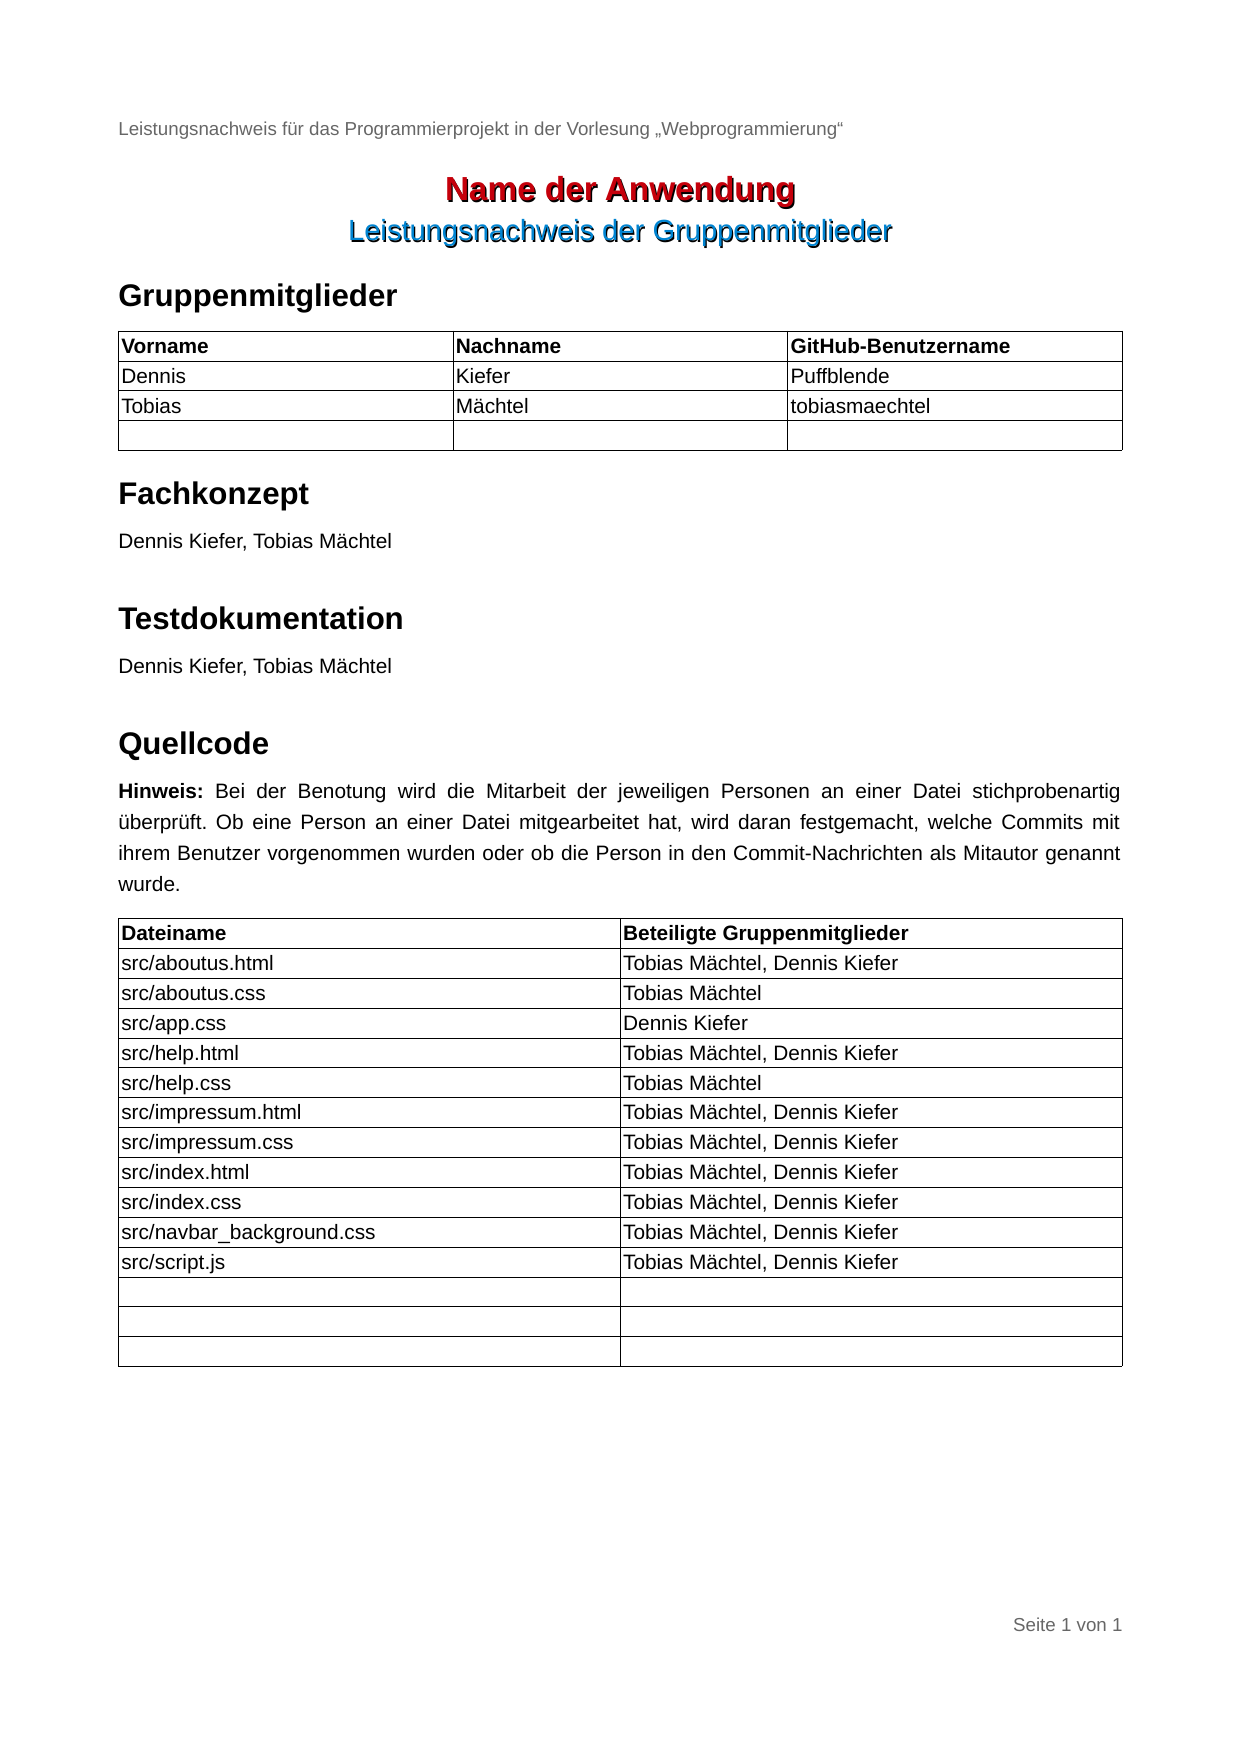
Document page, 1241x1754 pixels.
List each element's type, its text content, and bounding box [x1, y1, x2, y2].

table_cell [454, 421, 787, 450]
table_cell Kiefer [454, 362, 787, 390]
subtitle Quellcode [118, 725, 1122, 761]
table_cell Tobias Mächtel, Dennis Kiefer [621, 1248, 1122, 1277]
table_cell [119, 1337, 620, 1366]
table_cell [621, 1307, 1122, 1336]
text Dennis Kiefer, Tobias Mächtel [118, 529, 1122, 553]
table_cell src/navbar_background.css [119, 1218, 620, 1247]
table_cell [788, 421, 1122, 450]
table_cell src/impressum.css [119, 1128, 620, 1157]
table_cell Tobias Mächtel, Dennis Kiefer [621, 1128, 1122, 1157]
table_cell src/help.html [119, 1039, 620, 1067]
table_header Nachname [454, 332, 787, 361]
table_cell Dennis Kiefer [621, 1009, 1122, 1037]
table_cell src/index.css [119, 1188, 620, 1217]
title Name der Anwendung [118, 169, 1122, 208]
table_header Vorname [119, 332, 453, 361]
table_cell Dennis [119, 362, 453, 390]
table_cell Tobias Mächtel, Dennis Kiefer [621, 1218, 1122, 1247]
text Dennis Kiefer, Tobias Mächtel [118, 654, 1122, 678]
table_cell Tobias Mächtel [621, 1068, 1122, 1097]
table_cell [621, 1278, 1122, 1306]
table_cell Mächtel [454, 391, 787, 420]
table_cell src/index.html [119, 1158, 620, 1187]
table_cell [119, 1278, 620, 1306]
table_cell src/aboutus.html [119, 949, 620, 978]
table_header Beteiligte Gruppenmitglieder [621, 919, 1122, 948]
table_header GitHub-Benutzername [788, 332, 1122, 361]
table_cell Tobias Mächtel, Dennis Kiefer [621, 1039, 1122, 1067]
table_cell src/impressum.html [119, 1098, 620, 1127]
table_cell Tobias Mächtel, Dennis Kiefer [621, 1188, 1122, 1217]
table_cell [119, 1307, 620, 1336]
table_cell Tobias [119, 391, 453, 420]
table_cell Tobias Mächtel, Dennis Kiefer [621, 1158, 1122, 1187]
table_cell [621, 1337, 1122, 1366]
table_cell Tobias Mächtel, Dennis Kiefer [621, 949, 1122, 978]
text Hinweis: Bei der Benotung wird die Mitarbeit der jeweiligen Personen an einer Datei stichprobenartig überprüft. Ob eine Person an einer Datei mitgearbeitet hat, wird daran festgemacht, welche Commits mit ihrem Benutzer vorgenommen wurden oder ob die Person in den Commit-Nachrichten als Mitautor genannt wurde. [118, 778, 1122, 896]
table_header Dateiname [119, 919, 620, 948]
table_cell Tobias Mächtel, Dennis Kiefer [621, 1098, 1122, 1127]
table_cell src/help.css [119, 1068, 620, 1097]
table_cell tobiasmaechtel [788, 391, 1122, 420]
table_cell [119, 421, 453, 450]
table_cell src/script.js [119, 1248, 620, 1277]
table_cell Tobias Mächtel [621, 979, 1122, 1007]
subtitle Fachkonzept [118, 475, 1122, 511]
table_cell Puffblende [788, 362, 1122, 390]
subtitle Leistungsnachweis der Gruppenmitglieder [118, 213, 1122, 247]
subtitle Gruppenmitglieder [118, 277, 1122, 313]
subtitle Testdokumentation [118, 600, 1122, 636]
table_cell src/app.css [119, 1009, 620, 1037]
table_cell src/aboutus.css [119, 979, 620, 1007]
